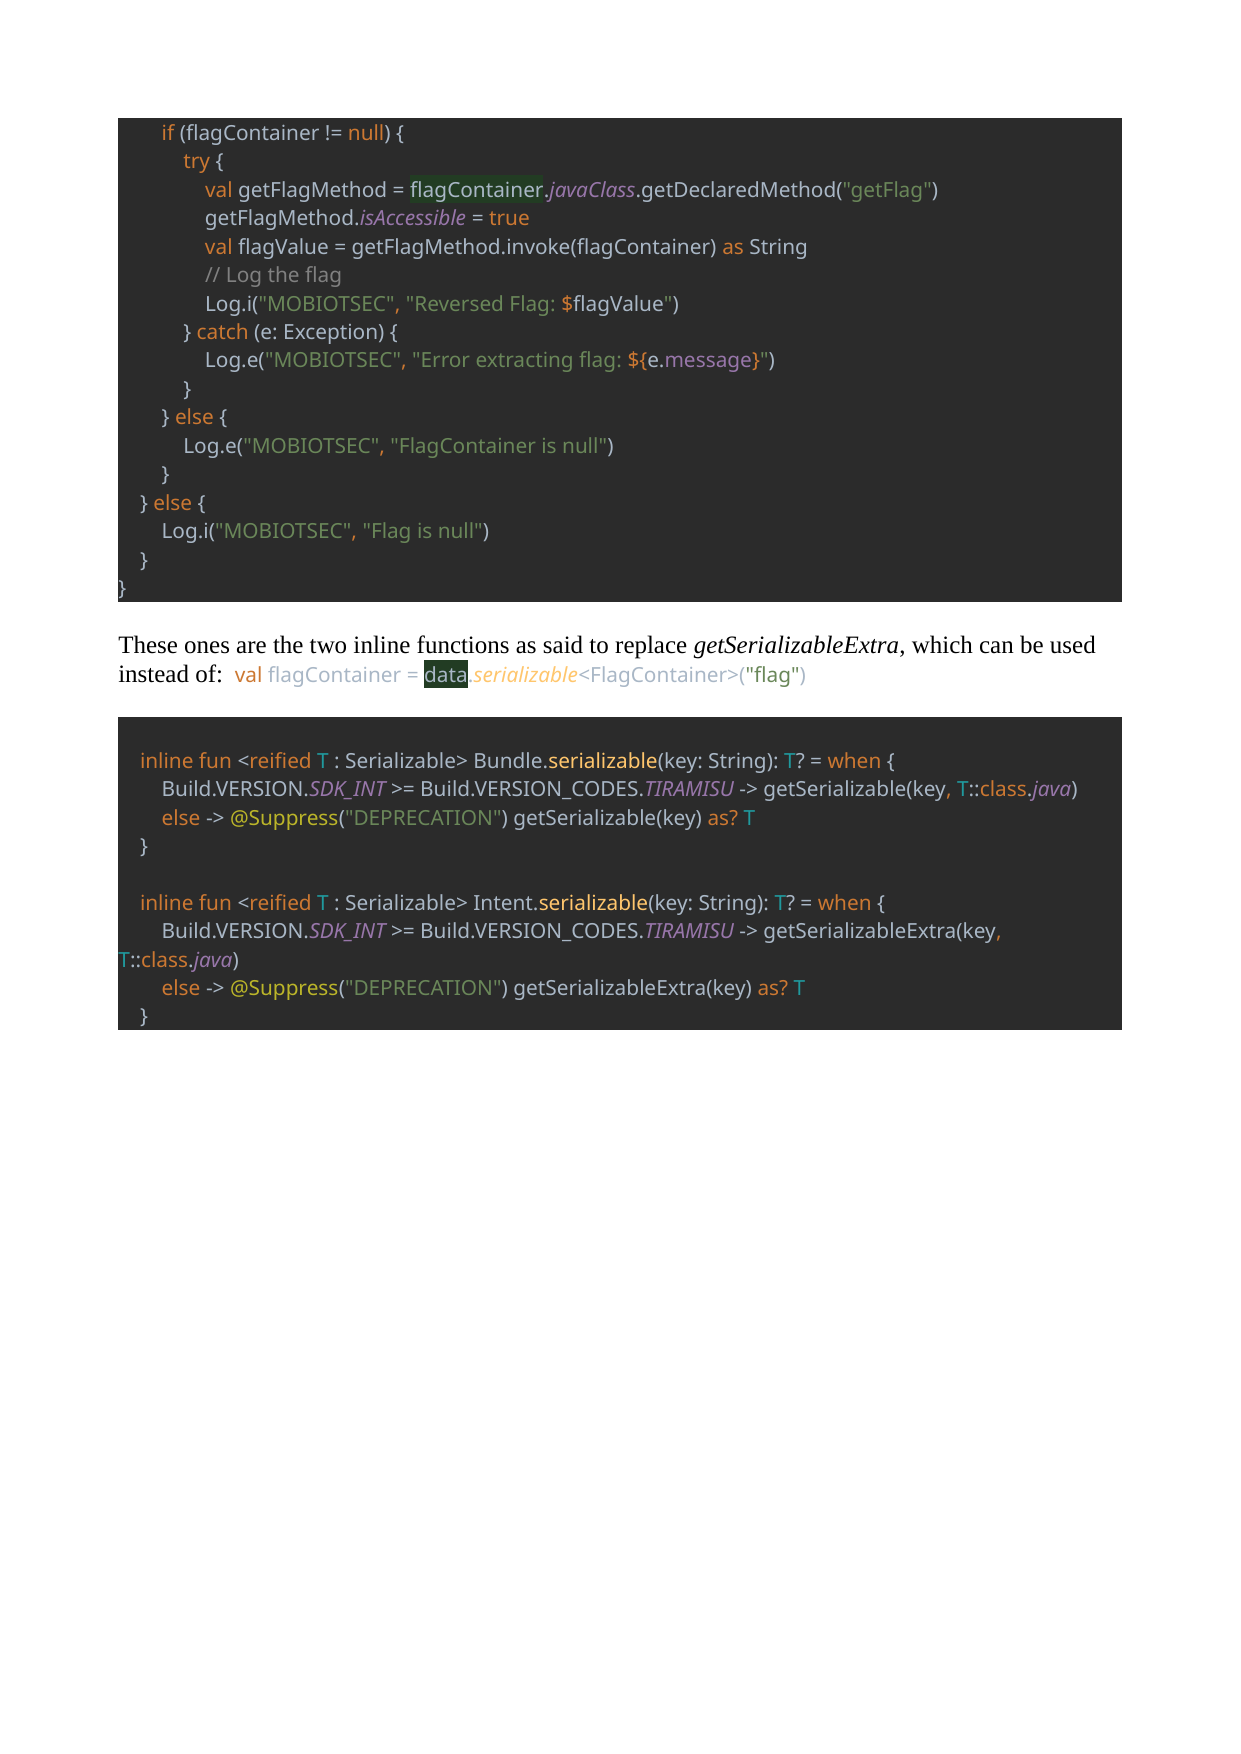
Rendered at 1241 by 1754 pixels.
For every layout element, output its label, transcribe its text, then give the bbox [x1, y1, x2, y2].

text inline fun <reified T : Serializable> Bundle.serializable(key: String): T? = when { Build.VERSION.SDK_INT >= Build.VERSION_CODES.TIRAMISU -> getSerializable(key, T::class.java) else -> @Suppress("DEPRECATION") getSerializable(key) as? T } inline fun <reified T : Serializable> Intent.serializable(key: String): T? = when { Build.VERSION.SDK_INT >= Build.VERSION_CODES.TIRAMISU -> getSerializableExtra(key, T::class.java) else -> @Suppress("DEPRECATION") getSerializableExtra(key) as? T } [118, 717, 1122, 1030]
text These ones are the two inline functions as said to replace getSerializableExtra, which can be used instead of: val flagContainer = data.serializable<FlagContainer>("flag") [118, 630, 1122, 688]
text if (flagContainer != null) { try { val getFlagMethod = flagContainer.javaClass.getDeclaredMethod("getFlag") getFlagMethod.isAccessible = true val flagValue = getFlagMethod.invoke(flagContainer) as String // Log the flag Log.i("MOBIOTSEC", "Reversed Flag: $flagValue") } catch (e: Exception) { Log.e("MOBIOTSEC", "Error extracting flag: ${e.message}") } } else { Log.e("MOBIOTSEC", "FlagContainer is null") } } else { Log.i("MOBIOTSEC", "Flag is null") } } [118, 118, 1122, 602]
